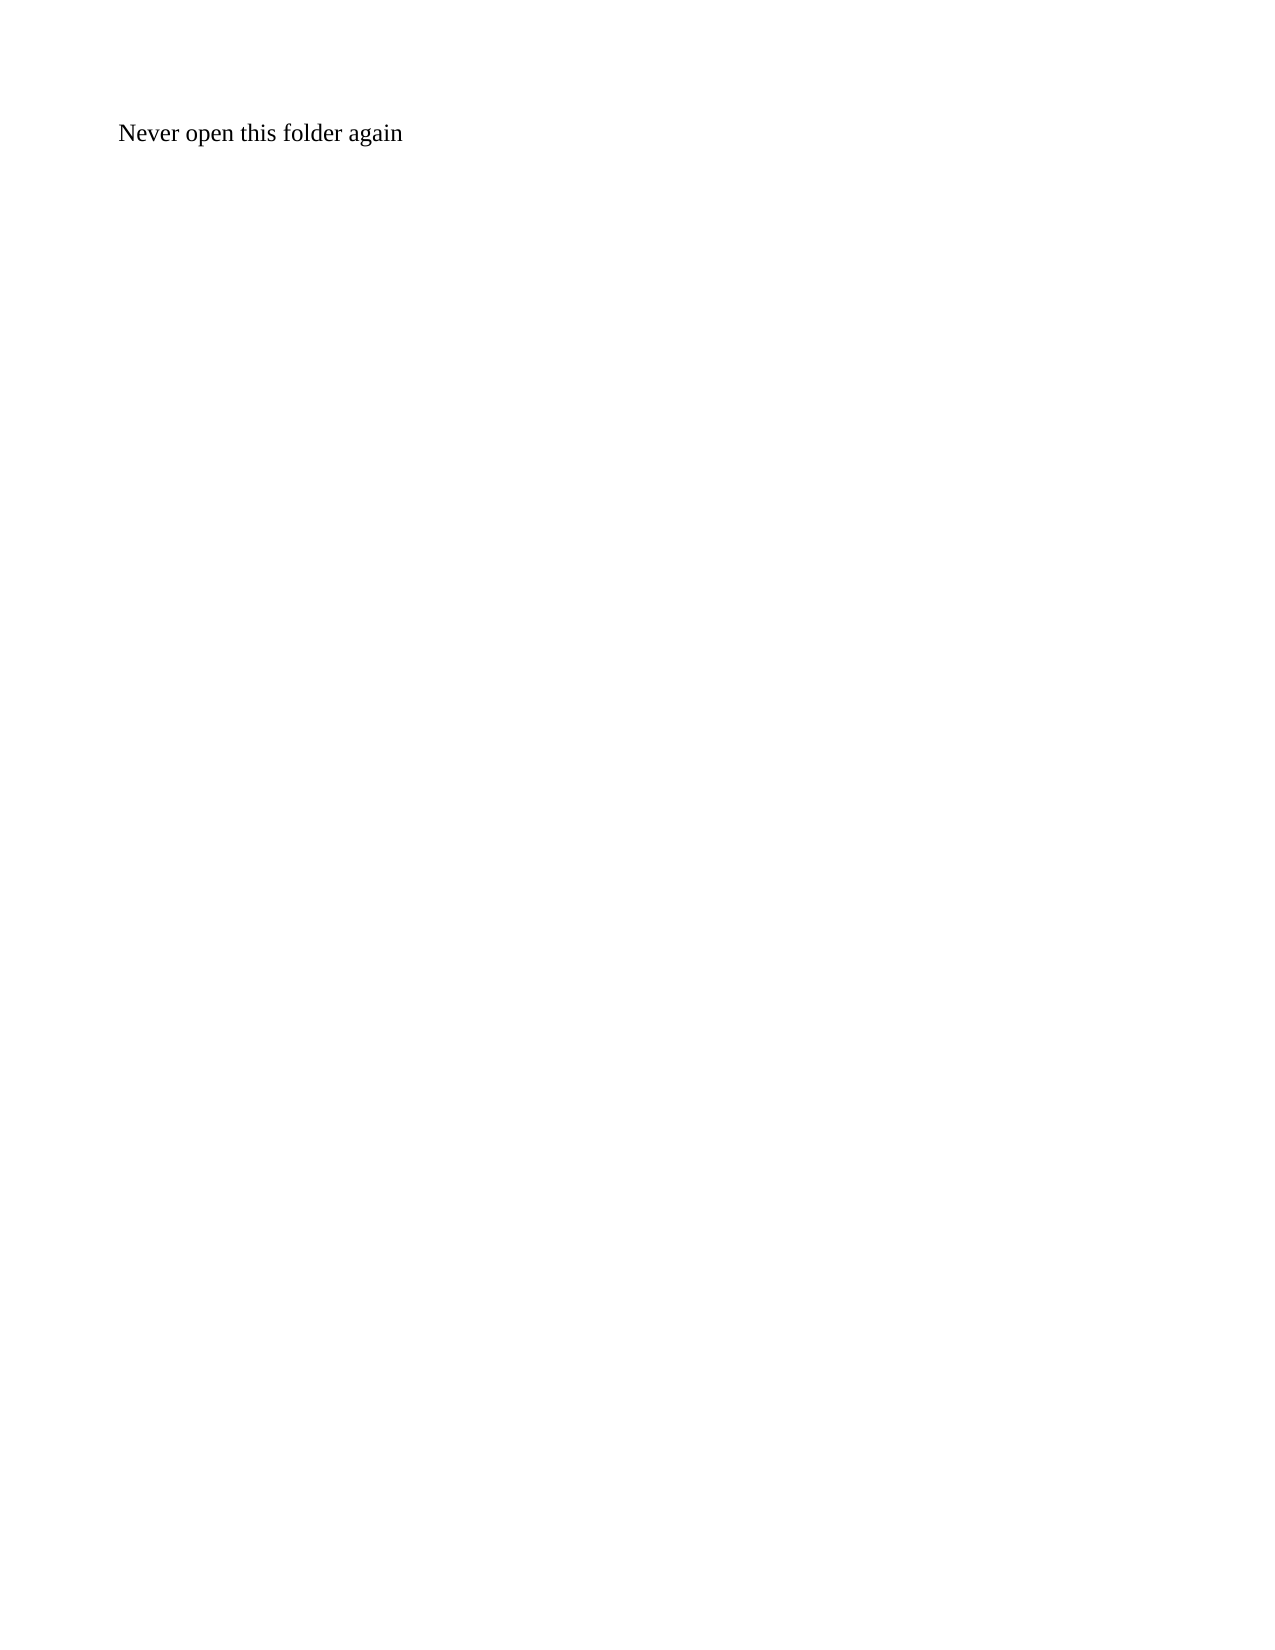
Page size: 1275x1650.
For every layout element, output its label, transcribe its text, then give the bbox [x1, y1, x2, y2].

text Never open this folder again [118, 118, 1157, 147]
